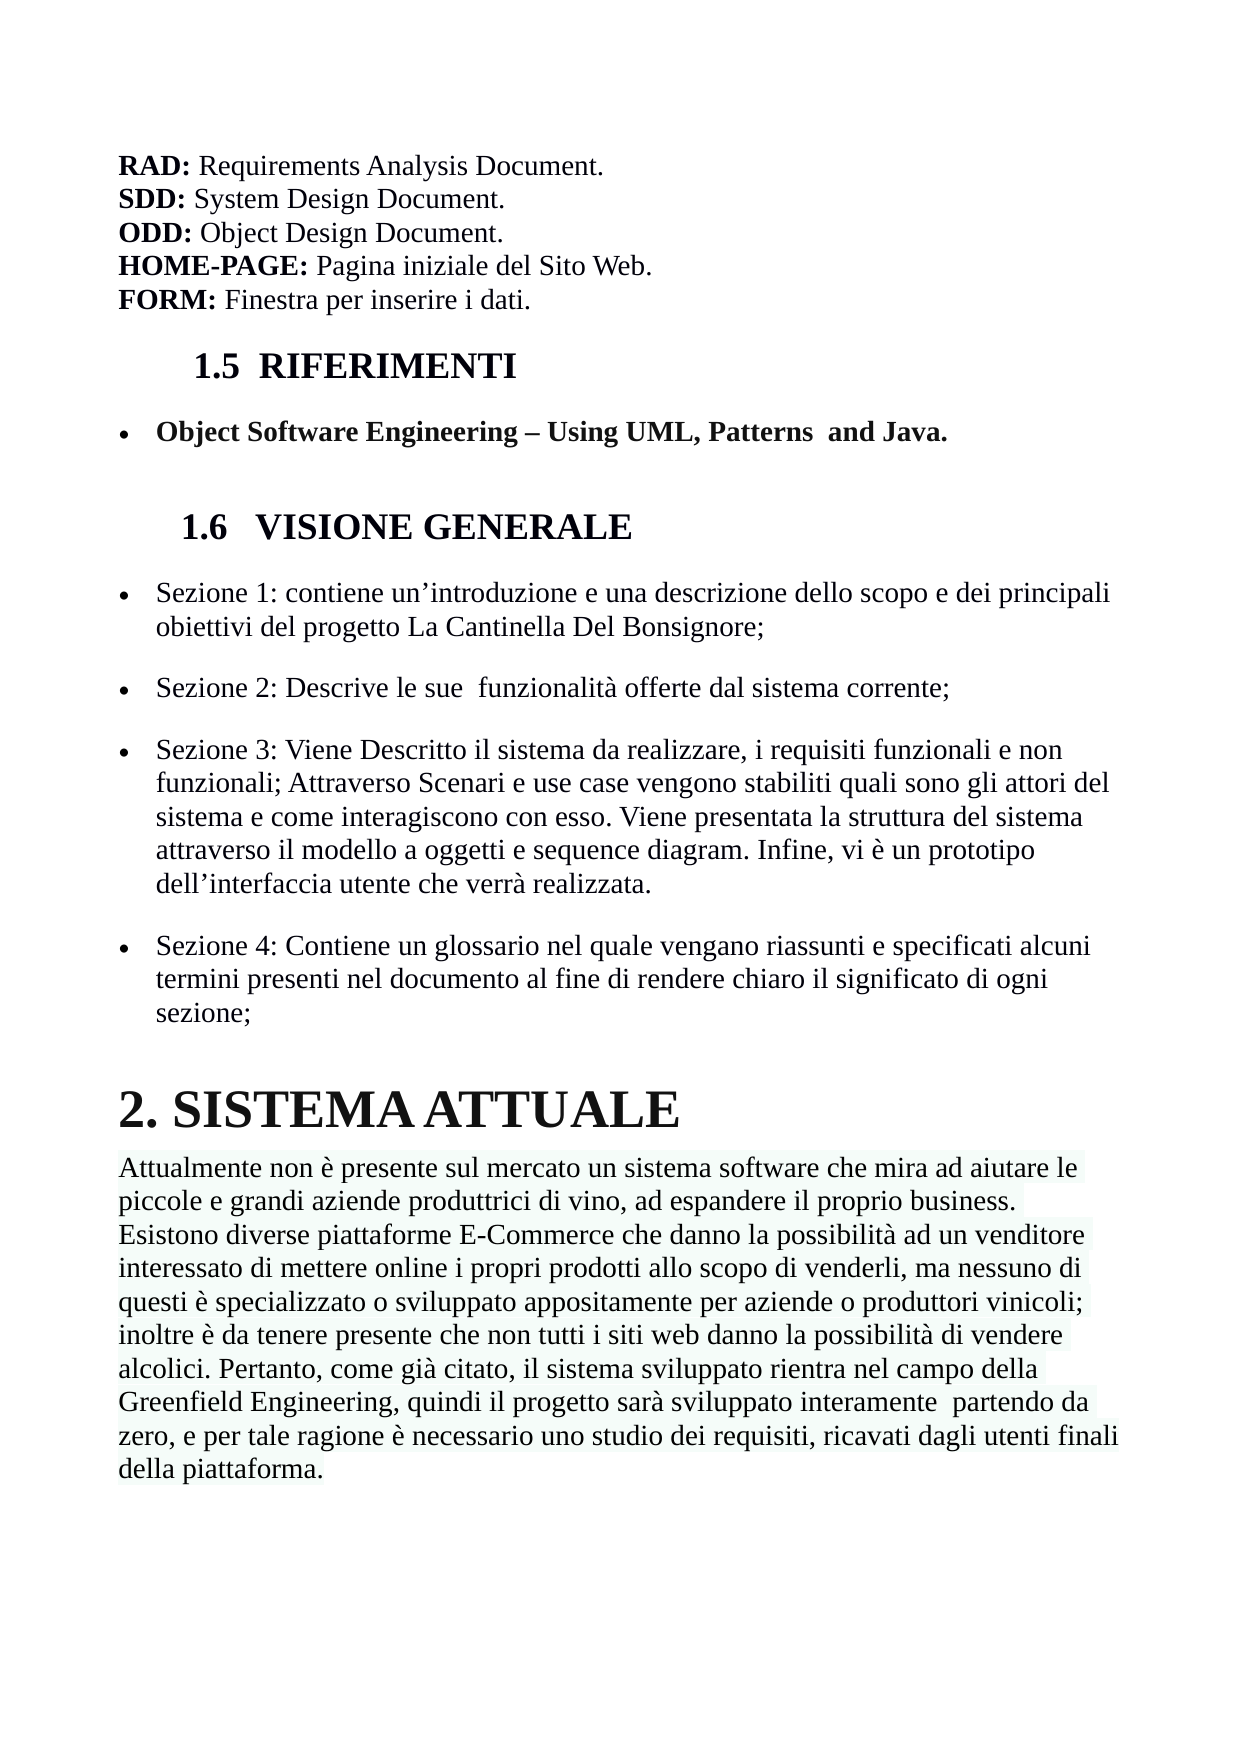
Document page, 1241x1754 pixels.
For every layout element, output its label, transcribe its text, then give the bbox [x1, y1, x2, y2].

text HOME-PAGE: Pagina iniziale del Sito Web. [118, 248, 1122, 282]
list Sezione 3: Viene Descritto il sistema da realizzare, i requisiti funzionali e non funzionali; Attraverso Scenari e use case vengono stabiliti quali sono gli attori del sistema e come interagiscono con esso. Viene presentata la struttura del sistema attraverso il modello a oggetti e sequence diagram. Infine, vi è un prototipo dell’interfaccia utente che verrà realizzata. [118, 732, 1122, 899]
text SDD: System Design Document. [118, 181, 1122, 215]
text 2. SISTEMA ATTUALE [118, 1077, 1122, 1139]
text 1.6 VISIONE GENERALE [181, 504, 1122, 547]
text ODD: Object Design Document. [118, 215, 1122, 248]
text Attualmente non è presente sul mercato un sistema software che mira ad aiutare le piccole e grandi aziende produttrici di vino, ad espandere il proprio business. Esistono diverse piattaforme E-Commerce che danno la possibilità ad un venditore interessato di mettere online i propri prodotti allo scopo di venderli, ma nessuno di questi è specializzato o sviluppato appositamente per aziende o produttori vinicoli; inoltre è da tenere presente che non tutti i siti web danno la possibilità di vendere alcolici. Pertanto, come già citato, il sistema sviluppato rientra nel campo della Greenfield Engineering, quindi il progetto sarà sviluppato interamente partendo da zero, e per tale ragione è necessario uno studio dei requisiti, ricavati dagli utenti finali della piattaforma. [118, 1150, 1122, 1485]
list Sezione 4: Contiene un glossario nel quale vengano riassunti e specificati alcuni termini presenti nel documento al fine di rendere chiaro il significato di ogni sezione; [118, 928, 1122, 1028]
text RAD: Requirements Analysis Document. [118, 148, 1122, 181]
list Object Software Engineering – Using UML, Patterns and Java. [118, 414, 1122, 448]
list Sezione 1: contiene un’introduzione e una descrizione dello scopo e dei principali obiettivi del progetto La Cantinella Del Bonsignore; [118, 575, 1122, 642]
text FORM: Finestra per inserire i dati. [118, 282, 1122, 315]
list Sezione 2: Descrive le sue funzionalità offerte dal sistema corrente; [118, 670, 1122, 704]
text 1.5 RIFERIMENTI [118, 343, 1122, 386]
